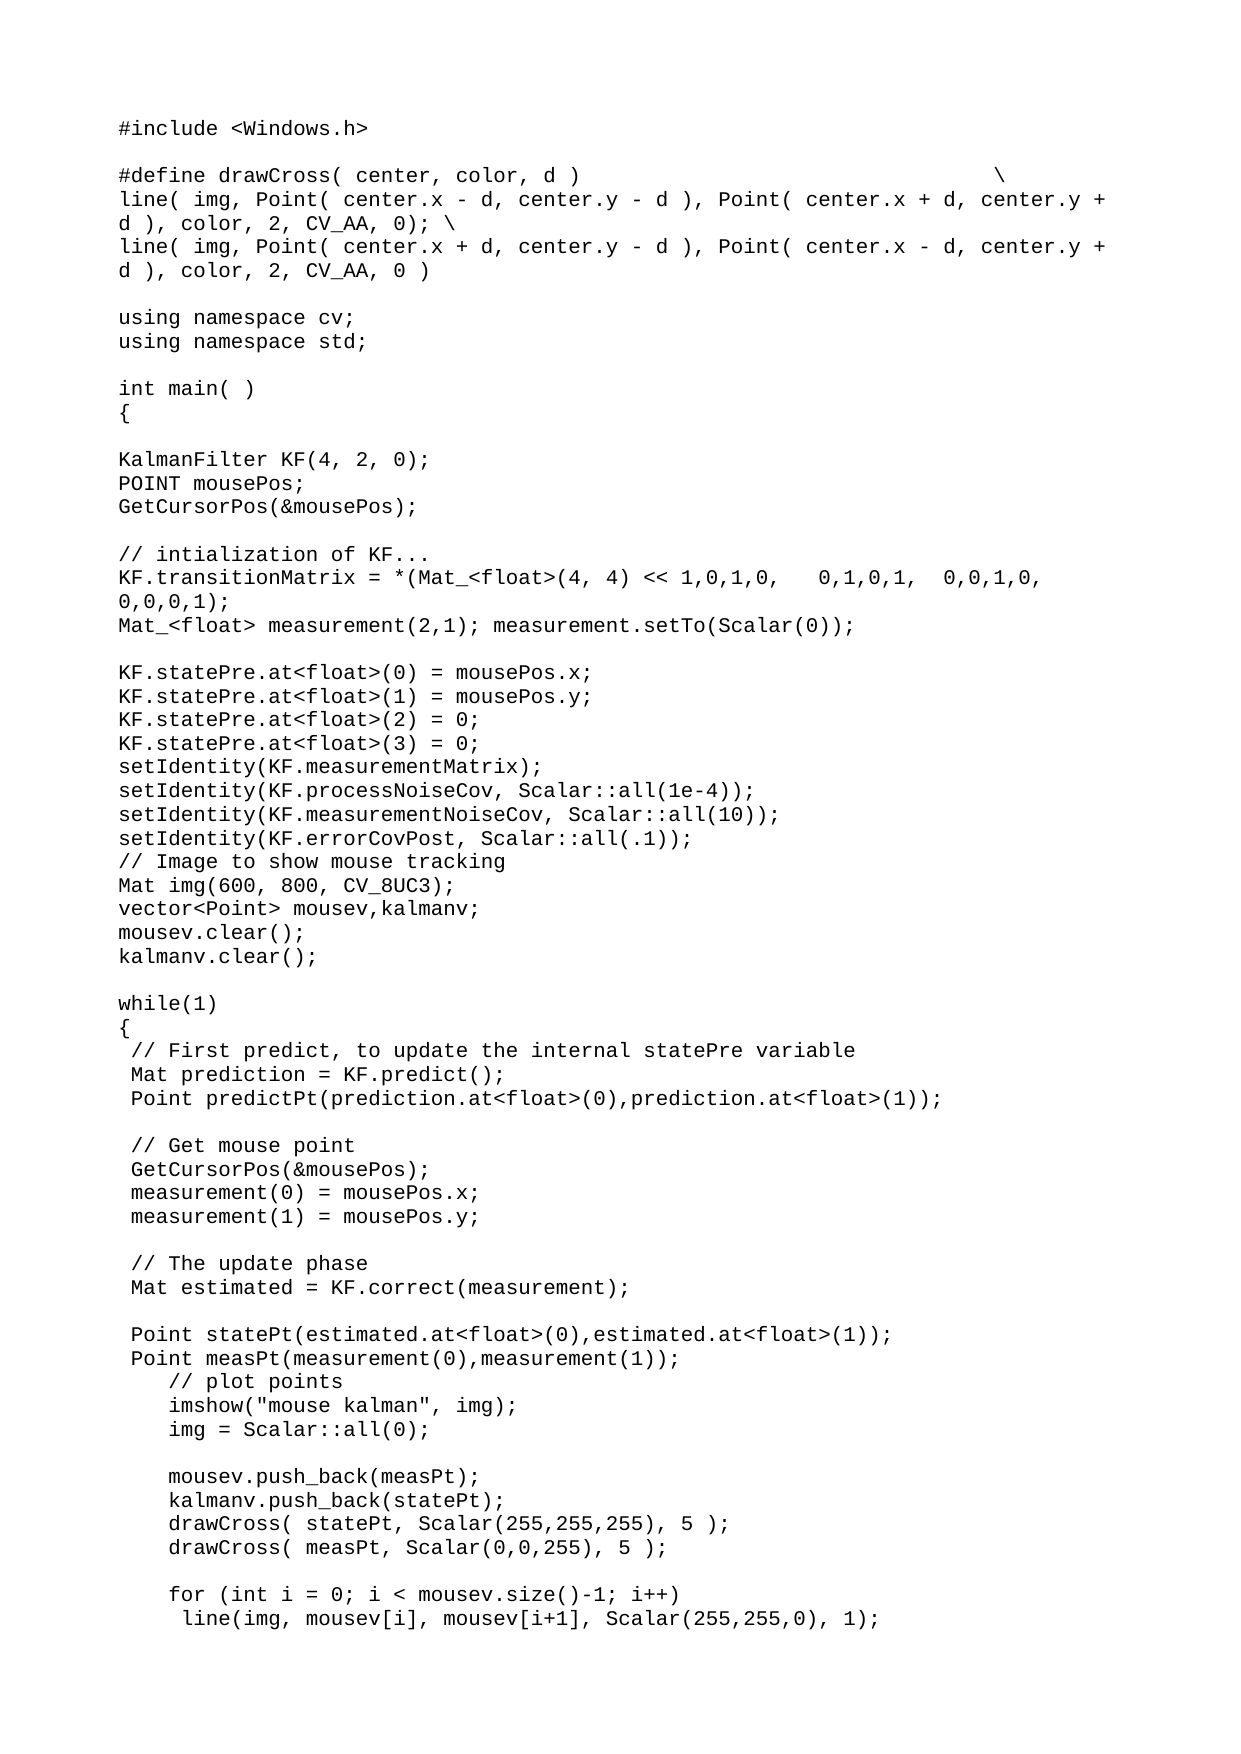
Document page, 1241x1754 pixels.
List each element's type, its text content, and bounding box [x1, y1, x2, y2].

text line( img, Point( center.x - d, center.y - d ), Point( center.x + d, center.y + d ), color, 2, CV_AA, 0); \ [118, 189, 1122, 236]
text measurement(1) = mousePos.y; [118, 1206, 1122, 1229]
text vector<Point> mousev,kalmanv; [118, 898, 1122, 922]
text setIdentity(KF.processNoiseCov, Scalar::all(1e-4)); [118, 780, 1122, 804]
text // intialization of KF... [118, 544, 1122, 567]
text KF.transitionMatrix = *(Mat_<float>(4, 4) << 1,0,1,0, 0,1,0,1, 0,0,1,0, 0,0,0,1); [118, 567, 1122, 615]
text // First predict, to update the internal statePre variable [118, 1040, 1122, 1064]
text Mat_<float> measurement(2,1); measurement.setTo(Scalar(0)); [118, 615, 1122, 638]
text #define drawCross( center, color, d ) \ [118, 165, 1122, 189]
text measurement(0) = mousePos.x; [118, 1182, 1122, 1206]
text using namespace cv; [118, 307, 1122, 331]
text setIdentity(KF.errorCovPost, Scalar::all(.1)); [118, 827, 1122, 851]
text KalmanFilter KF(4, 2, 0); [118, 449, 1122, 473]
text drawCross( measPt, Scalar(0,0,255), 5 ); [118, 1537, 1122, 1561]
text Mat img(600, 800, CV_8UC3); [118, 875, 1122, 898]
text KF.statePre.at<float>(3) = 0; [118, 733, 1122, 757]
text imshow("mouse kalman", img); [118, 1395, 1122, 1419]
text int main( ) [118, 378, 1122, 402]
text img = Scalar::all(0); [118, 1419, 1122, 1442]
text { [118, 1017, 1122, 1040]
text GetCursorPos(&mousePos); [118, 496, 1122, 520]
text GetCursorPos(&mousePos); [118, 1158, 1122, 1182]
text setIdentity(KF.measurementMatrix); [118, 757, 1122, 780]
text POINT mousePos; [118, 473, 1122, 496]
text using namespace std; [118, 331, 1122, 354]
text KF.statePre.at<float>(0) = mousePos.x; [118, 662, 1122, 686]
text Point predictPt(prediction.at<float>(0),prediction.at<float>(1)); [118, 1088, 1122, 1111]
text KF.statePre.at<float>(2) = 0; [118, 709, 1122, 733]
text for (int i = 0; i < mousev.size()-1; i++) [118, 1584, 1122, 1608]
text kalmanv.push_back(statePt); [118, 1489, 1122, 1513]
text // The update phase [118, 1253, 1122, 1277]
text drawCross( statePt, Scalar(255,255,255), 5 ); [118, 1513, 1122, 1537]
text { [118, 402, 1122, 426]
text Mat prediction = KF.predict(); [118, 1064, 1122, 1088]
text setIdentity(KF.measurementNoiseCov, Scalar::all(10)); [118, 804, 1122, 827]
text mousev.push_back(measPt); [118, 1466, 1122, 1489]
text // plot points [118, 1371, 1122, 1395]
text line( img, Point( center.x + d, center.y - d ), Point( center.x - d, center.y + d ), color, 2, CV_AA, 0 ) [118, 236, 1122, 284]
text // Get mouse point [118, 1135, 1122, 1158]
text kalmanv.clear(); [118, 946, 1122, 969]
text KF.statePre.at<float>(1) = mousePos.y; [118, 686, 1122, 709]
text Point measPt(measurement(0),measurement(1)); [118, 1348, 1122, 1371]
text // Image to show mouse tracking [118, 851, 1122, 875]
text while(1) [118, 993, 1122, 1017]
text #include <Windows.h> [118, 118, 1122, 142]
text Point statePt(estimated.at<float>(0),estimated.at<float>(1)); [118, 1324, 1122, 1348]
text mousev.clear(); [118, 922, 1122, 946]
text Mat estimated = KF.correct(measurement); [118, 1277, 1122, 1300]
text line(img, mousev[i], mousev[i+1], Scalar(255,255,0), 1); [118, 1608, 1122, 1631]
